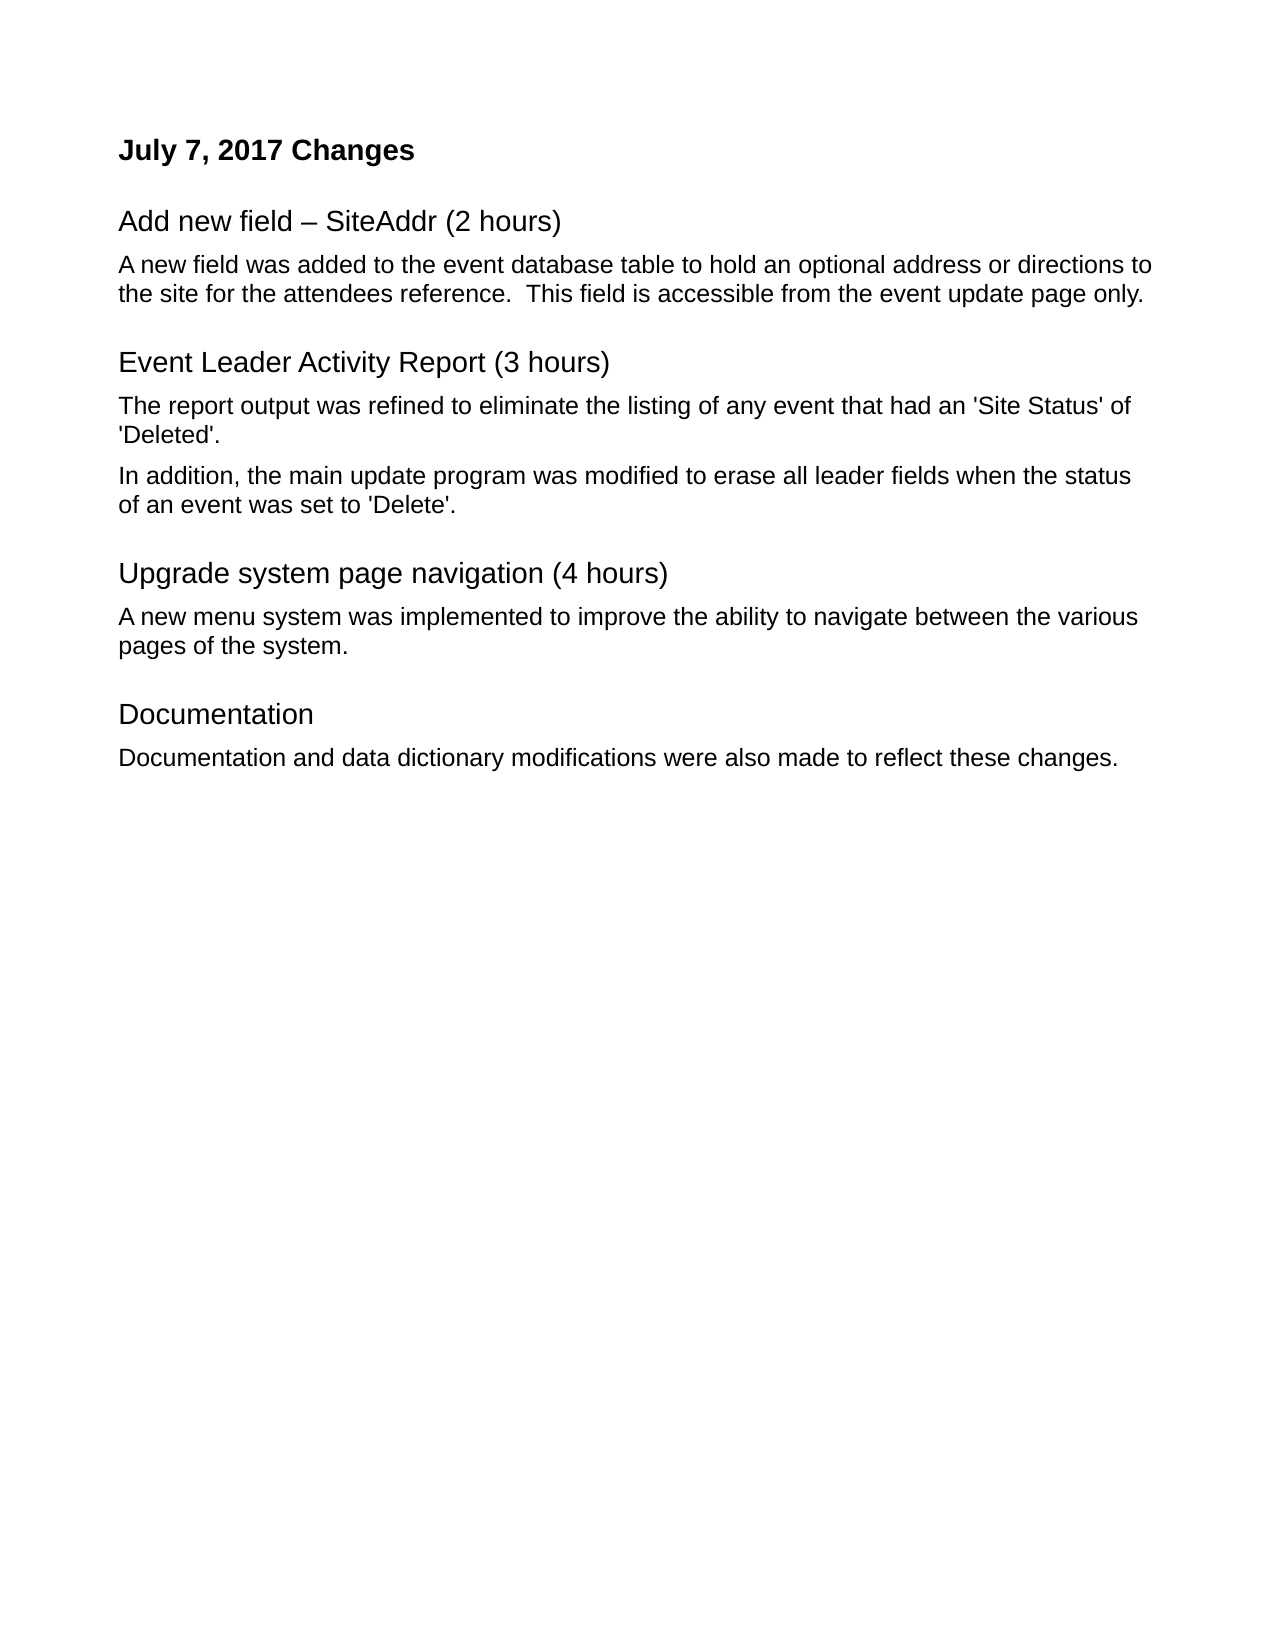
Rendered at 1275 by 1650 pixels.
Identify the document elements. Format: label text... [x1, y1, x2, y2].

subtitle July 7, 2017 Changes [118, 133, 1157, 166]
text Documentation and data dictionary modifications were also made to reflect these changes. [118, 743, 1157, 772]
text The report output was refined to eliminate the listing of any event that had an 'Site Status' of 'Deleted'. [118, 391, 1157, 448]
subtitle Event Leader Activity Report (3 hours) [118, 345, 1157, 378]
subtitle Upgrade system page navigation (4 hours) [118, 556, 1157, 589]
text In addition, the main update program was modified to erase all leader fields when the status of an event was set to 'Delete'. [118, 461, 1157, 518]
text A new menu system was implemented to improve the ability to navigate between the various pages of the system. [118, 602, 1157, 659]
subtitle Documentation [118, 697, 1157, 731]
subtitle Add new field – SiteAddr (2 hours) [118, 204, 1157, 237]
text A new field was added to the event database table to hold an optional address or directions to the site for the attendees reference. This field is accessible from the event update page only. [118, 250, 1157, 307]
